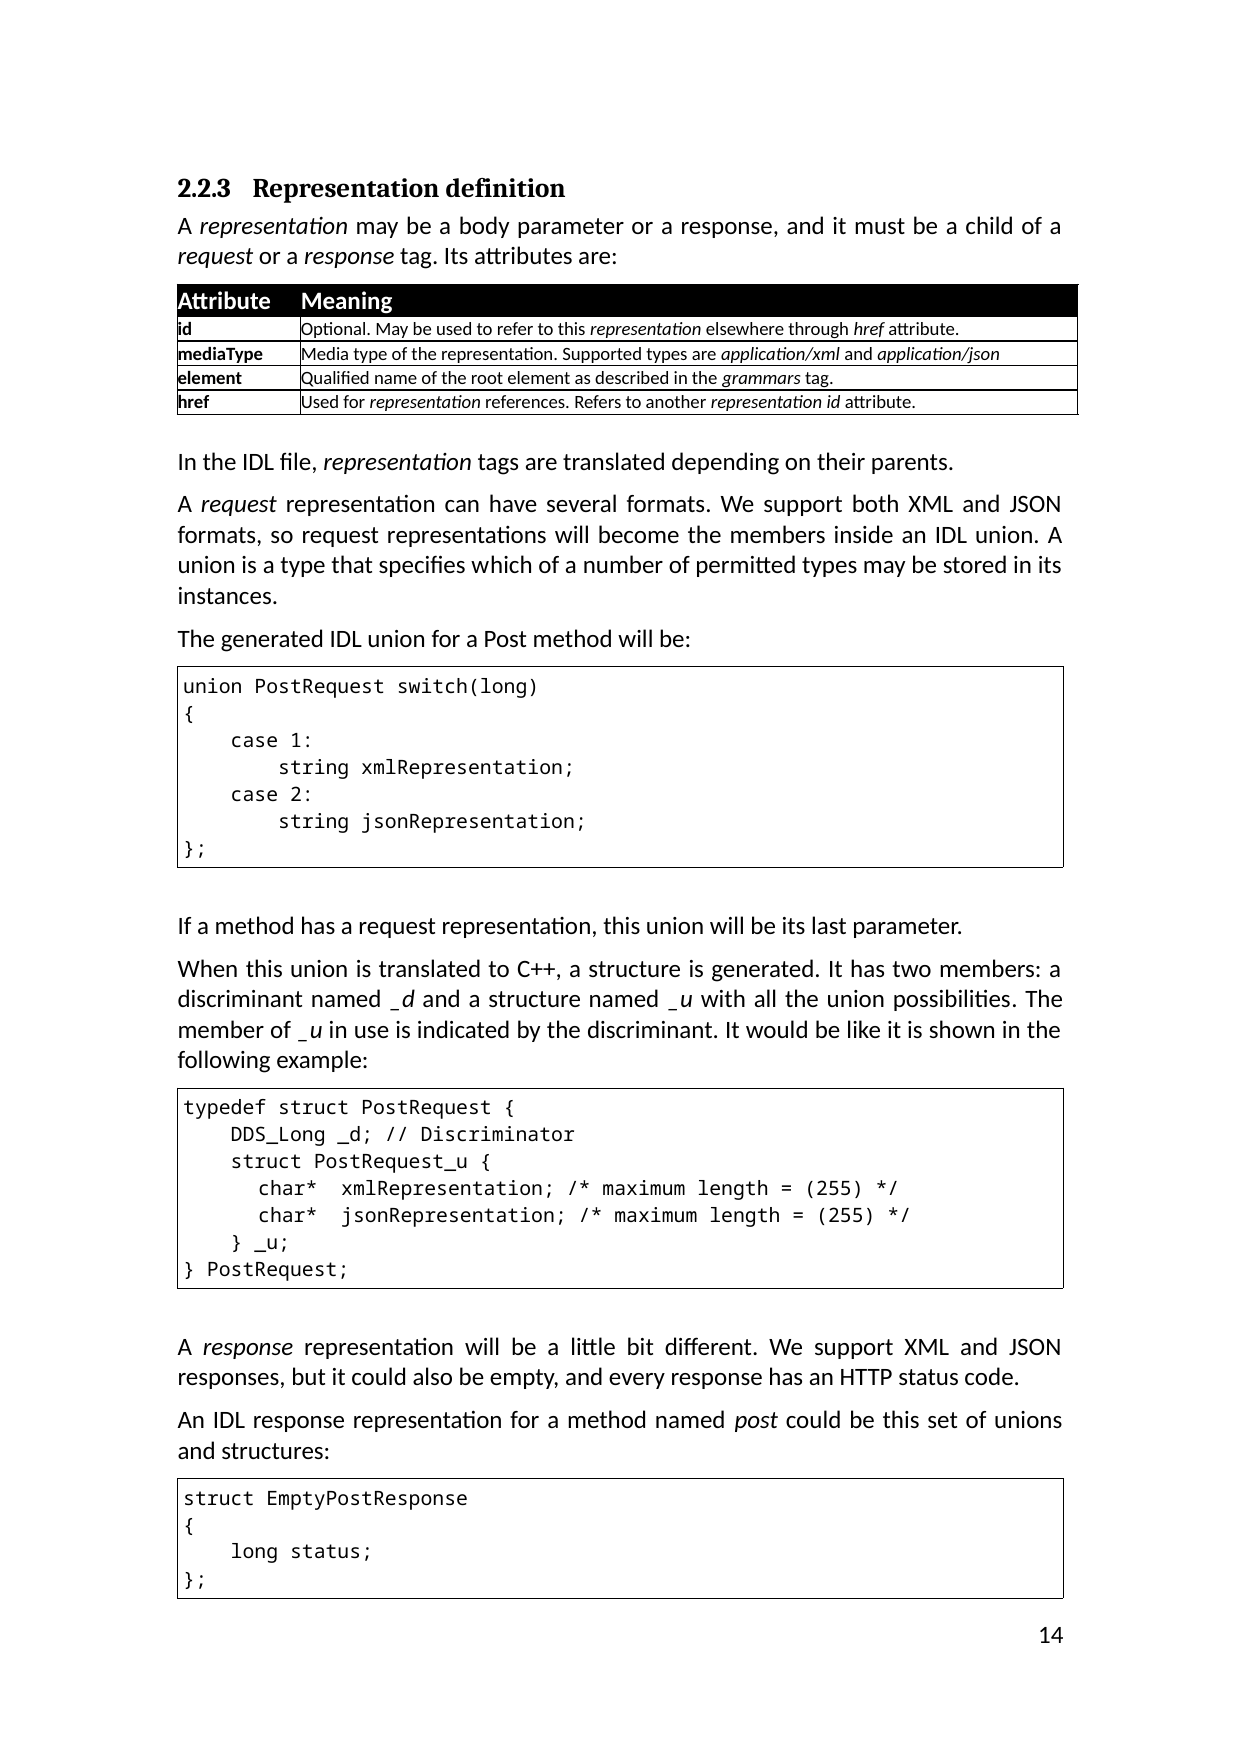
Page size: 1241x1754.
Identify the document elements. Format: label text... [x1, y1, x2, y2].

table_cell mediaType [178, 342, 300, 364]
table_header union PostRequest switch(long) { case 1: string xmlRepresentation; case 2: string jsonRepresentation; }; [178, 667, 1063, 867]
table_cell Used for representation references. Refers to another representation id attribute. [301, 391, 1077, 413]
table_cell Media type of the representation. Supported types are application/xml and application/json [301, 342, 1077, 364]
text A response representation will be a little bit different. We support XML and JSON responses, but it could also be empty, and every response has an HTTP status code. [177, 1331, 1063, 1392]
text The generated IDL union for a Post method will be: [177, 623, 1063, 654]
text A representation may be a body parameter or a response, and it must be a child of a request or a response tag. Its attributes are: [177, 210, 1063, 271]
subtitle Representation definition [177, 173, 1063, 204]
text When this union is translated to C++, a structure is generated. It has two members: a discriminant named _d and a structure named _u with all the union possibilities. The member of _u in use is indicated by the discriminant. It would be like it is shown in the following example: [177, 953, 1063, 1075]
table_header struct EmptyPostResponse { long status; }; [178, 1479, 1063, 1597]
table_cell Qualified name of the root element as described in the grammars tag. [301, 366, 1077, 389]
text In the IDL file, representation tags are translated depending on their parents. [177, 446, 1063, 476]
text If a method has a request representation, this union will be its last parameter. [177, 910, 1063, 940]
table_cell href [178, 391, 300, 413]
text A request representation can have several formats. We support both XML and JSON formats, so request representations will become the members inside an IDL union. A union is a type that specifies which of a number of permitted types may be stored in its instances. [177, 489, 1063, 611]
table_cell id [178, 317, 300, 340]
table_header Meaning [301, 285, 1077, 316]
table_cell Optional. May be used to refer to this representation elsewhere through href attribute. [301, 317, 1077, 340]
table_header typedef struct PostRequest { DDS_Long _d; // Discriminator struct PostRequest_u { char* xmlRepresentation; /* maximum length = (255) */ char* jsonRepresentation; /* maximum length = (255) */ } _u; } PostRequest; [178, 1089, 1063, 1288]
table_header Attribute [178, 285, 300, 316]
table_cell element [178, 366, 300, 389]
text An IDL response representation for a method named post could be this set of unions and structures: [177, 1404, 1063, 1466]
